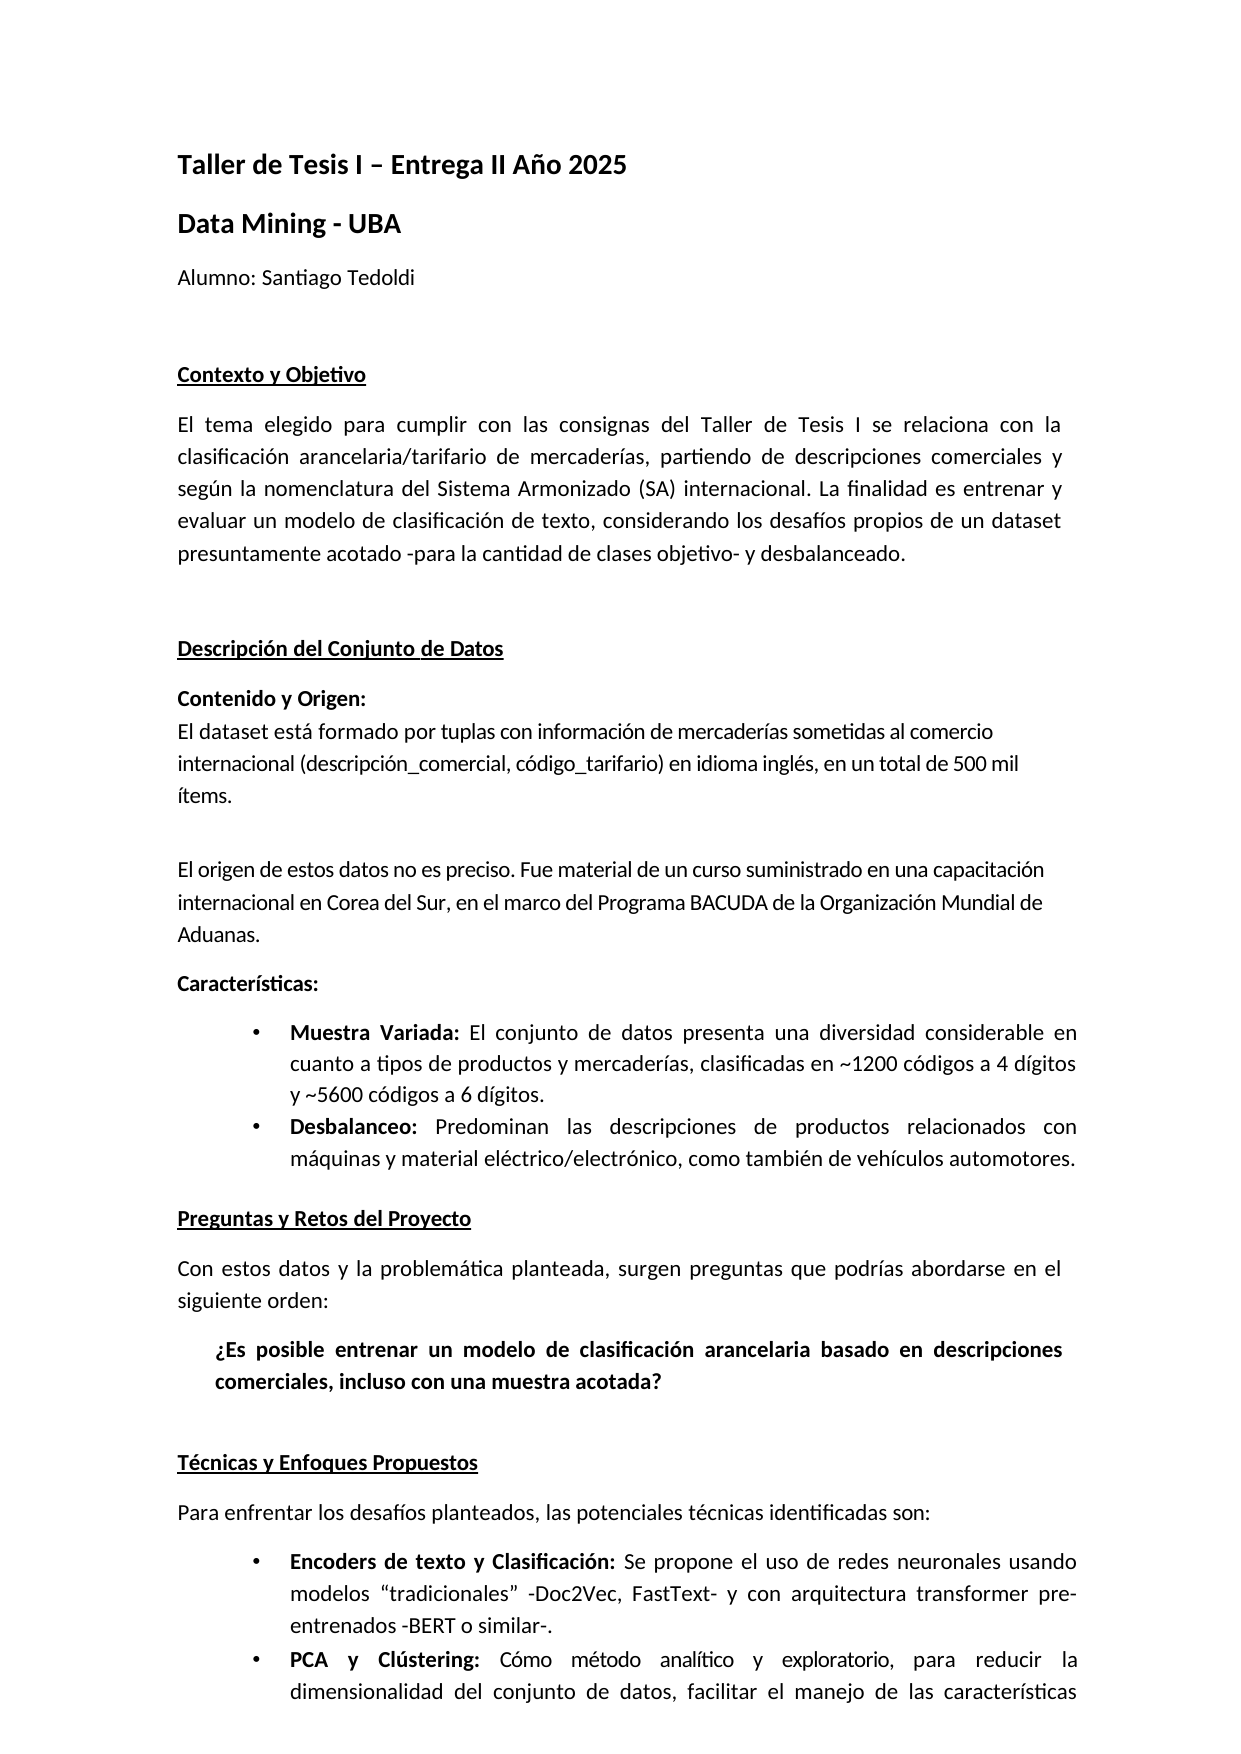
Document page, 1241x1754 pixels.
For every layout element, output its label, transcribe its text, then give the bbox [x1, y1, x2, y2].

subtitle Técnicas y Enfoques Propuestos [177, 1448, 1078, 1476]
list PCA y Clústering: Cómo método analítico y exploratorio, para reducir la dimensionalidad del conjunto de datos, facilitar el manejo de las características [252, 1645, 1078, 1705]
subtitle Preguntas y Retos del Proyecto [177, 1204, 1078, 1232]
list Desbalanceo: Predominan las descripciones de productos relacionados con máquinas y material eléctrico/electrónico, como también de vehículos automotores. [252, 1112, 1078, 1172]
subtitle Descripción del Conjunto de Datos [177, 634, 1078, 662]
subtitle Características: [177, 969, 1078, 997]
text Contenido y Origen: [177, 684, 1078, 712]
list ¿Es posible entrenar un modelo de clasificación arancelaria basado en descripciones comerciales, incluso con una muestra acotada? [215, 1335, 1063, 1395]
text El tema elegido para cumplir con las consignas del Taller de Tesis I se relaciona con la clasificación arancelaria/tarifario de mercaderías, partiendo de descripciones comerciales y según la nomenclatura del Sistema Armonizado (SA) internacional. La finalidad es entrenar y evaluar un modelo de clasificación de texto, considerando los desafíos propios de un dataset presuntamente acotado -para la cantidad de clases objetivo- y desbalanceado. [177, 410, 1063, 567]
text Alumno: Santiago Tedoldi [177, 262, 1078, 292]
text Para enfrentar los desafíos planteados, las potenciales técnicas identificadas son: [140, 1498, 1078, 1526]
text Data Mining - UBA [177, 205, 686, 240]
list Encoders de texto y Clasificación: Se propone el uso de redes neuronales usando modelos “tradicionales” -Doc2Vec, FastText- y con arquitectura transformer pre-entrenados -BERT o similar-. [252, 1547, 1078, 1640]
text El dataset está formado por tuplas con información de mercaderías sometidas al comercio internacional (descripción_comercial, código_tarifario) en idioma inglés, en un total de 500 mil ítems. [177, 717, 1078, 809]
text Con estos datos y la problemática planteada, surgen preguntas que podrías abordarse en el siguiente orden: [177, 1254, 1063, 1314]
text El origen de estos datos no es preciso. Fue material de un curso suministrado en una capacitación internacional en Corea del Sur, en el marco del Programa BACUDA de la Organización Mundial de Aduanas. [177, 856, 1078, 948]
list Muestra Variada: El conjunto de datos presenta una diversidad considerable en cuanto a tipos de productos y mercaderías, clasificadas en ~1200 códigos a 4 dígitos y ~5600 códigos a 6 dígitos. [252, 1018, 1078, 1108]
text Taller de Tesis I – Entrega II Año 2025 [177, 146, 686, 181]
subtitle Contexto y Objetivo [177, 360, 1078, 388]
